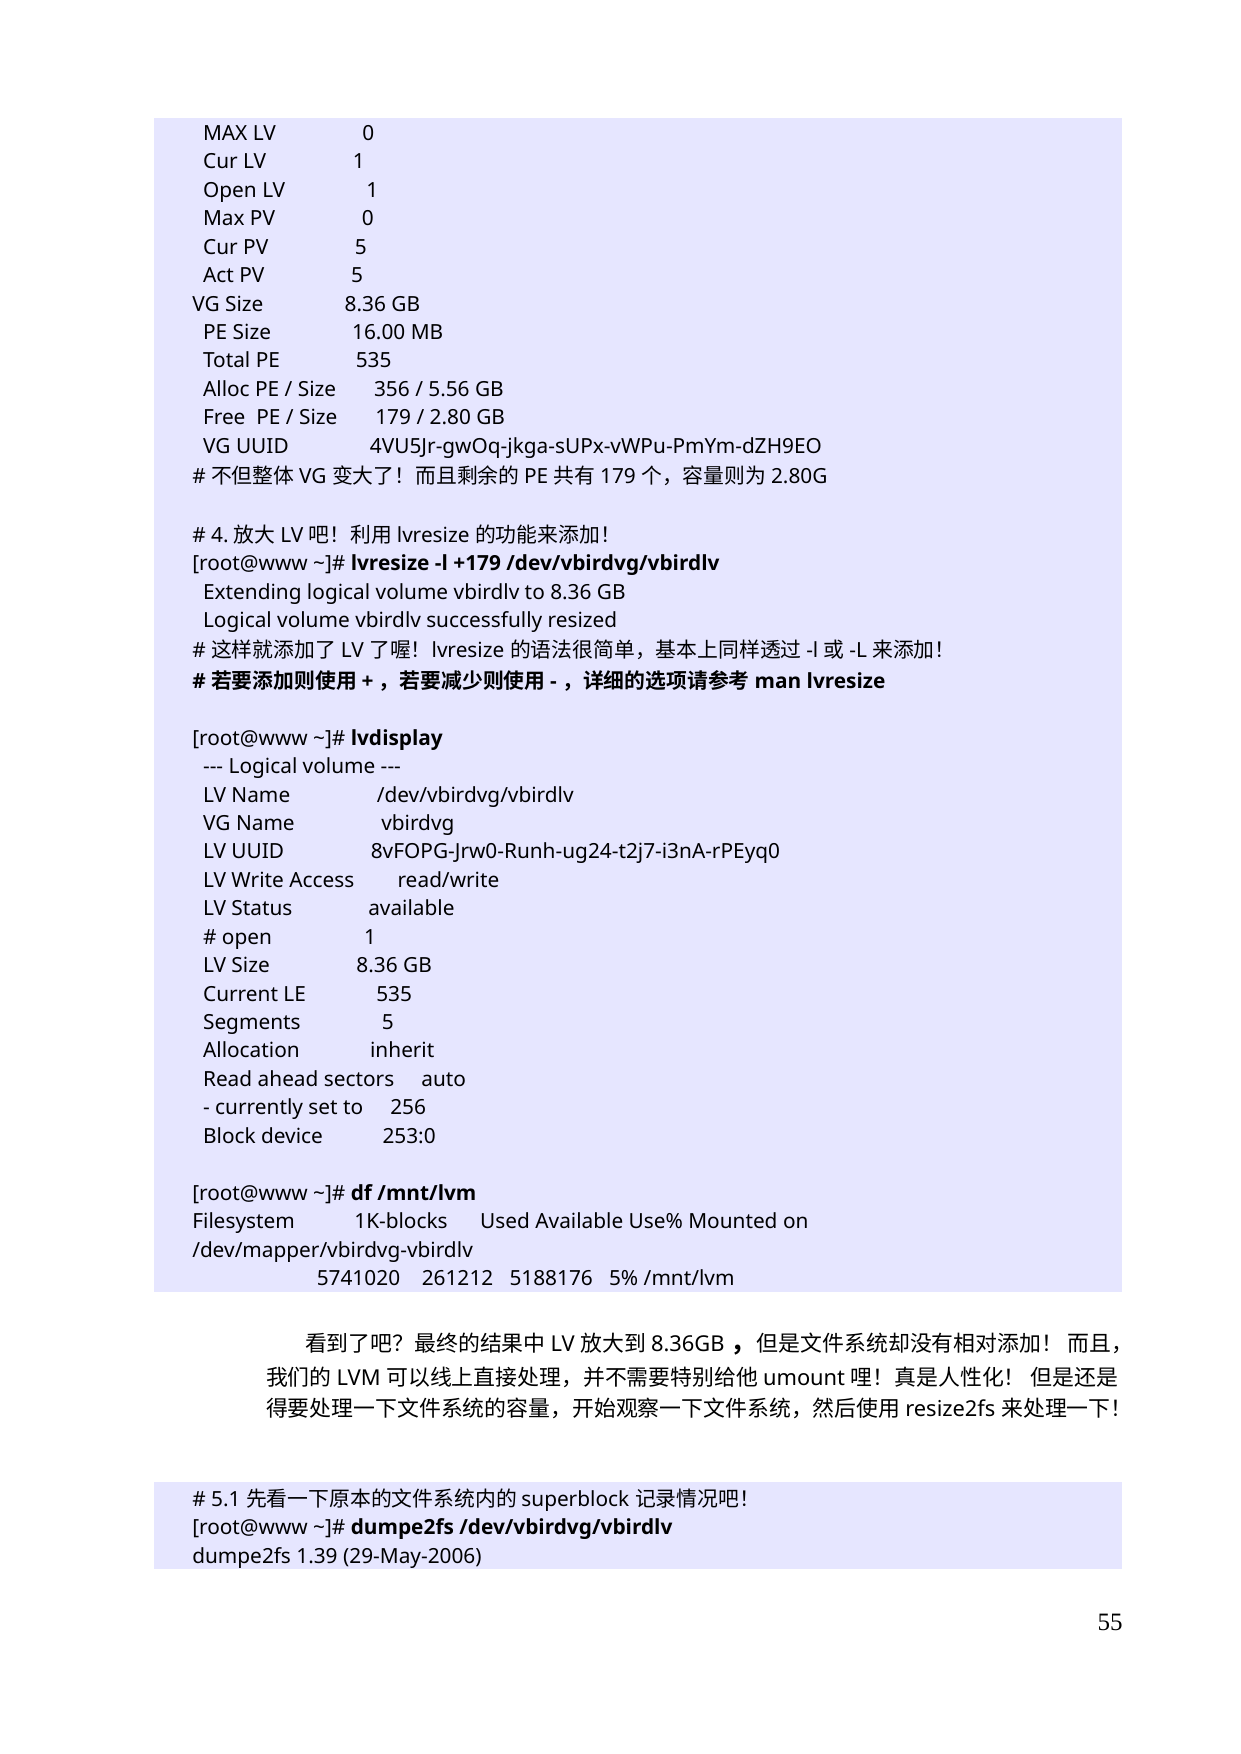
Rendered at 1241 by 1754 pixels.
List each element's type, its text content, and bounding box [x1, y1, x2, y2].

list Cur LV 1 [154, 147, 1122, 175]
list Block device 253:0 [154, 1121, 1122, 1149]
list Free PE / Size 179 / 2.80 GB [154, 402, 1122, 431]
list VG Size 8.36 GB [154, 289, 1122, 317]
list PE Size 16.00 MB [154, 317, 1122, 346]
list Read ahead sectors auto [154, 1064, 1122, 1092]
list Filesystem 1K-blocks Used Available Use% Mounted on [154, 1206, 1122, 1235]
list Total PE 535 [154, 346, 1122, 374]
list MAX LV 0 [154, 118, 1122, 147]
list Act PV 5 [154, 260, 1122, 289]
list [root@www ~]# lvdisplay [154, 723, 1122, 751]
list # open 1 [154, 922, 1122, 950]
list LV Write Access read/write [154, 865, 1122, 893]
list # 5.1 先看一下原本的文件系统内的 superblock 记录情况吧！ [154, 1482, 1122, 1512]
list # 若要添加则使用 + ，若要减少则使用 - ，详细的选项请参考 man lvresize [154, 664, 1122, 694]
list dumpe2fs 1.39 (29-May-2006) [154, 1541, 1122, 1569]
list LV Status available [154, 893, 1122, 922]
list LV Name /dev/vbirdvg/vbirdlv [154, 780, 1122, 808]
list Current LE 535 [154, 979, 1122, 1007]
list VG Name vbirdvg [154, 808, 1122, 837]
list Allocation inherit [154, 1036, 1122, 1064]
list [root@www ~]# dumpe2fs /dev/vbirdvg/vbirdlv [154, 1512, 1122, 1541]
list 5741020 261212 5188176 5% /mnt/lvm [154, 1263, 1122, 1292]
list [root@www ~]# df /mnt/lvm [154, 1178, 1122, 1206]
list Alloc PE / Size 356 / 5.56 GB [154, 374, 1122, 402]
list # 4. 放大 LV 吧！利用 lvresize 的功能来添加！ [154, 518, 1122, 548]
list Cur PV 5 [154, 232, 1122, 260]
list /dev/mapper/vbirdvg-vbirdlv [154, 1235, 1122, 1263]
list LV UUID 8vFOPG-Jrw0-Runh-ug24-t2j7-i3nA-rPEyq0 [154, 837, 1122, 865]
list # 这样就添加了 LV 了喔！lvresize 的语法很简单，基本上同样透过 -l 或 -L 来添加！ [154, 634, 1122, 664]
list VG UUID 4VU5Jr-gwOq-jkga-sUPx-vWPu-PmYm-dZH9EO [154, 431, 1122, 459]
list LV Size 8.36 GB [154, 950, 1122, 979]
list --- Logical volume --- [154, 751, 1122, 780]
list 看到了吧？最终的结果中 LV 放大到 8.36GB ，但是文件系统却没有相对添加！ 而且，我们的 LVM 可以线上直接处理，并不需要特别给他 umount 哩！真是人性化！ 但是还是得要处理一下文件系统的容量，开始观察一下文件系统，然后使用 resize2fs 来处理一下！ [228, 1321, 1122, 1423]
list Logical volume vbirdlv successfully resized [154, 605, 1122, 634]
list # 不但整体 VG 变大了！而且剩余的 PE 共有 179 个，容量则为 2.80G [154, 459, 1122, 490]
list Open LV 1 [154, 175, 1122, 203]
list Segments 5 [154, 1007, 1122, 1036]
list [root@www ~]# lvresize -l +179 /dev/vbirdvg/vbirdlv [154, 548, 1122, 577]
list Max PV 0 [154, 203, 1122, 232]
list - currently set to 256 [154, 1092, 1122, 1121]
list Extending logical volume vbirdlv to 8.36 GB [154, 577, 1122, 605]
